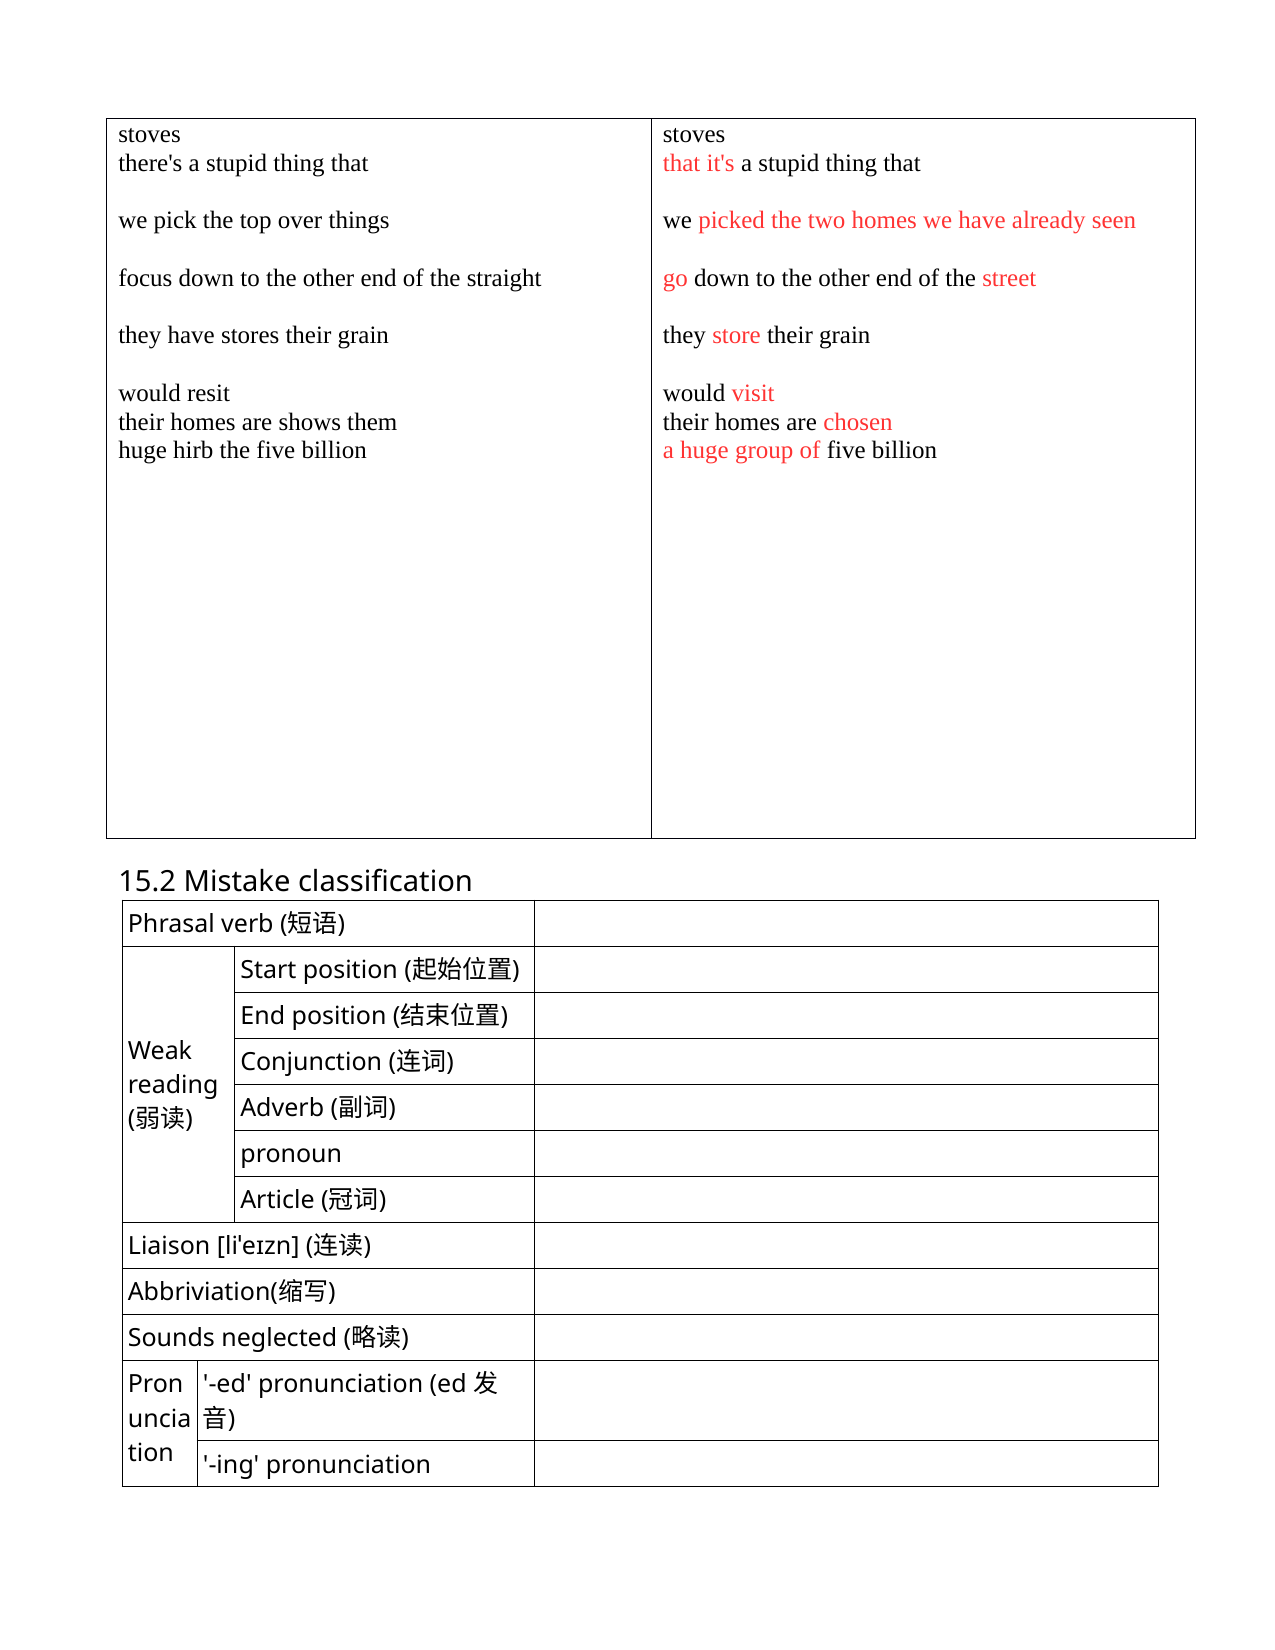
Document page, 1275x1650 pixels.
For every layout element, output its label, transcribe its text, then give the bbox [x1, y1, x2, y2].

table_header [535, 901, 1158, 946]
table_header Phrasal verb (短语) [123, 901, 534, 946]
table_cell [535, 1177, 1158, 1222]
table_cell [535, 1039, 1158, 1084]
table_cell '-ed' pronunciation (ed 发音) [198, 1361, 534, 1440]
table_cell Article (冠词) [235, 1177, 534, 1222]
table_cell Sounds neglected (略读) [123, 1315, 534, 1360]
table_cell [535, 993, 1158, 1038]
table_cell Start position (起始位置) [235, 947, 534, 992]
table_cell [535, 1315, 1158, 1360]
table_cell Liaison [liˈeɪzn] (连读) [123, 1223, 534, 1268]
table_cell Adverb (副词) [235, 1085, 534, 1130]
table_cell stoves there's a stupid thing that we pick the top over things focus down to the other end of the straight they have stores their grain would resit their homes are shows them huge hirb the five billion [107, 119, 651, 838]
table_cell [535, 1269, 1158, 1314]
table_cell Pronunciation [123, 1361, 197, 1486]
table_cell [535, 1361, 1158, 1440]
subtitle 15.2 Mistake classification [118, 860, 1157, 899]
table_cell stoves that it's a stupid thing that we picked the two homes we have already seen go down to the other end of the street they store their grain would visit their homes are chosen a huge group of five billion [652, 119, 1195, 838]
table_cell [535, 1131, 1158, 1176]
table_cell '-ing' pronunciation [198, 1441, 534, 1486]
table_cell Abbriviation(缩写) [123, 1269, 534, 1314]
table_cell [535, 1223, 1158, 1268]
table_cell Weak reading (弱读) [123, 947, 234, 1222]
table_cell [535, 1085, 1158, 1130]
table_cell pronoun [235, 1131, 534, 1176]
table_cell [535, 1441, 1158, 1486]
table_cell End position (结束位置) [235, 993, 534, 1038]
table_cell [535, 947, 1158, 992]
table_cell Conjunction (连词) [235, 1039, 534, 1084]
